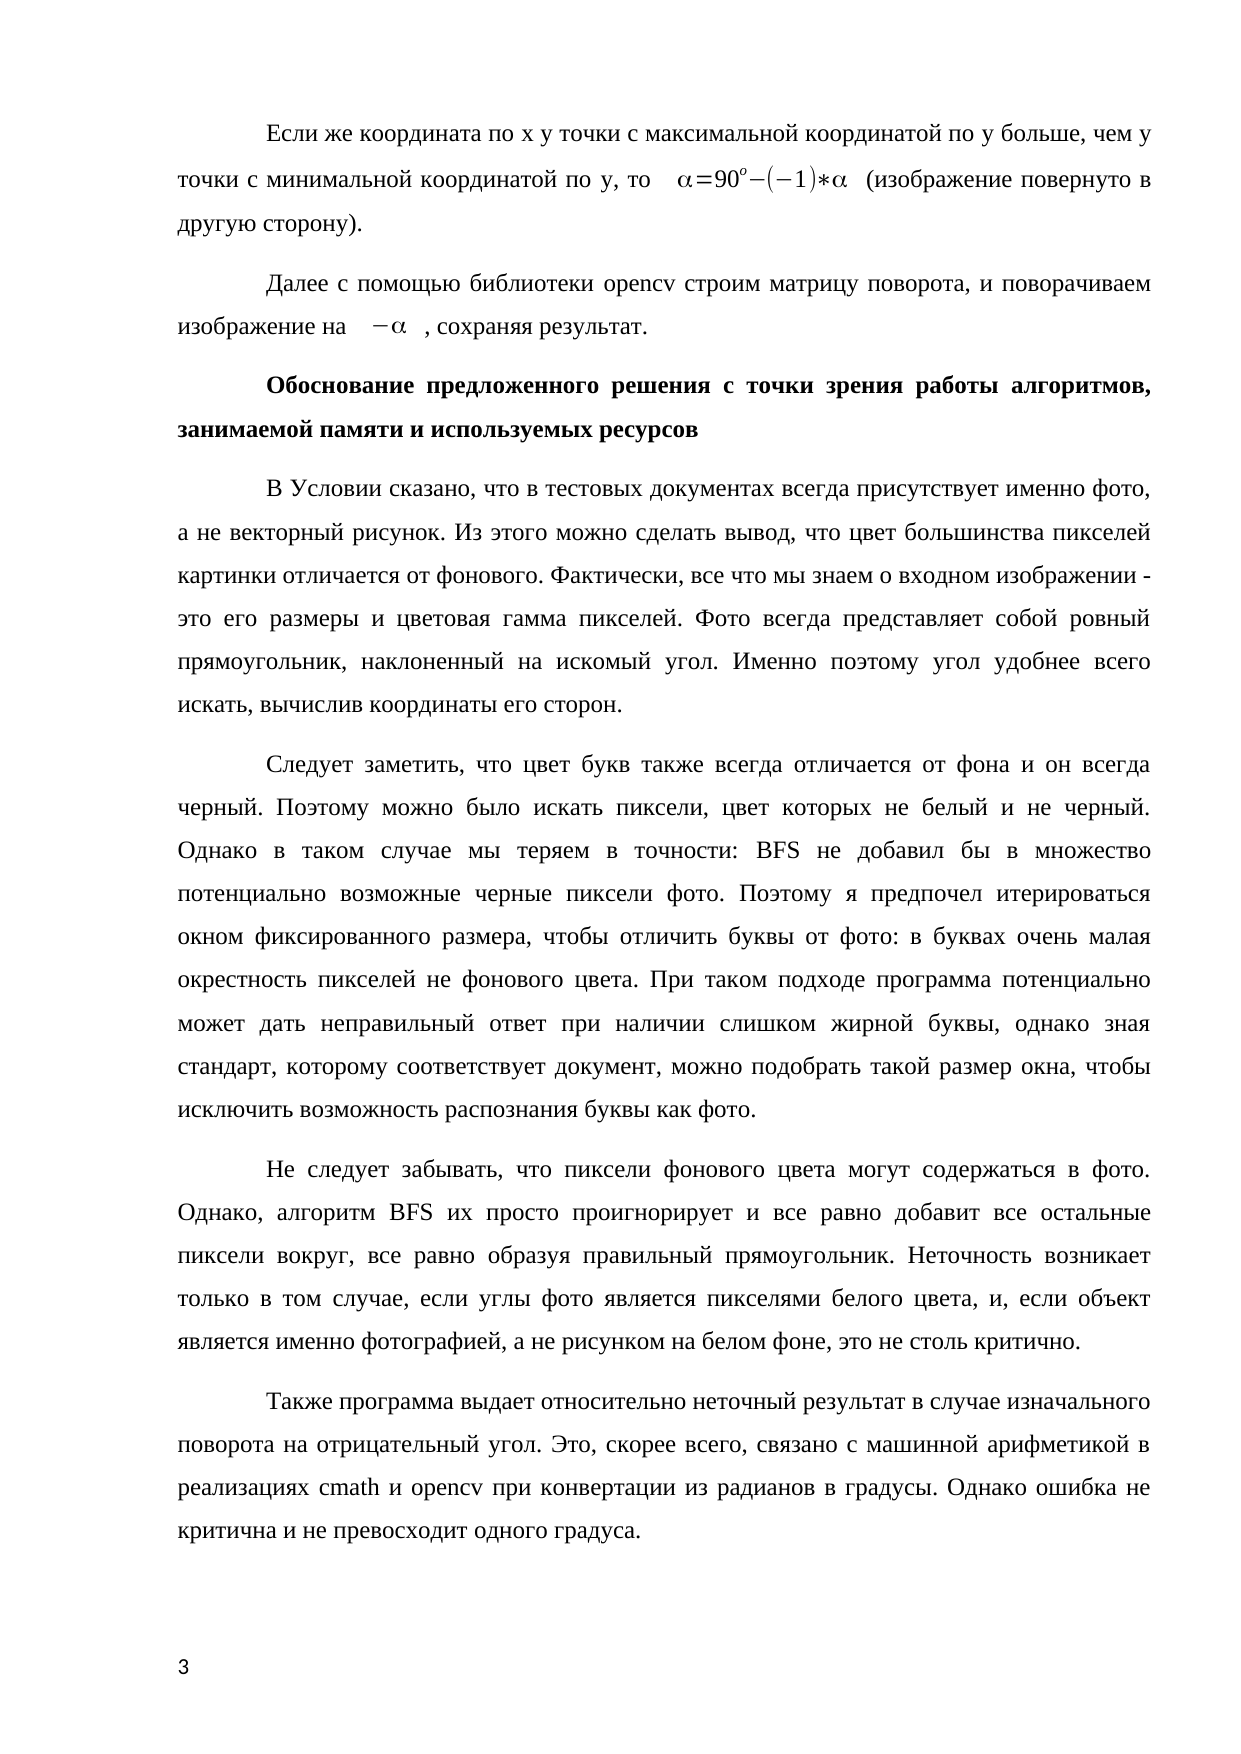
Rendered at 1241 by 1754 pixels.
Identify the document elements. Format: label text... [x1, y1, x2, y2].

text Следует заметить, что цвет букв также всегда отличается от фона и он всегда черный. Поэтому можно было искать пиксели, цвет которых не белый и не черный. Однако в таком случае мы теряем в точности: BFS не добавил бы в множество потенциально возможные черные пиксели фото. Поэтому я предпочел итерироваться окном фиксированного размера, чтобы отличить буквы от фото: в буквах очень малая окрестность пикселей не фонового цвета. При таком подходе программа потенциально может дать неправильный ответ при наличии слишком жирной буквы, однако зная стандарт, которому соответствует документ, можно подобрать такой размер окна, чтобы исключить возможность распознания буквы как фото. [177, 749, 1152, 1123]
text Далее с помощью библиотеки opencv строим матрицу поворота, и поворачиваем изображение на , сохраняя результат. [177, 268, 1152, 339]
text Если же координата по x у точки с максимальной координатой по y больше, чем у точки с минимальной координатой по y, то (изображение повернуто в другую сторону). [177, 118, 1152, 237]
text Обоснование предложенного решения с точки зрения работы алгоритмов, занимаемой памяти и используемых ресурсов [177, 371, 1152, 442]
text Также программа выдает относительно неточный результат в случае изначального поворота на отрицательный угол. Это, скорее всего, связано с машинной арифметикой в реализациях cmath и opencv при конвертации из радианов в градусы. Однако ошибка не критична и не превосходит одного градуса. [177, 1386, 1152, 1544]
text Не следует забывать, что пиксели фонового цвета могут содержаться в фото. Однако, алгоритм BFS их просто проигнорирует и все равно добавит все остальные пиксели вокруг, все равно образуя правильный прямоугольник. Неточность возникает только в том случае, если углы фото является пикселями белого цвета, и, если объект является именно фотографией, а не рисунком на белом фоне, это не столь критично. [177, 1154, 1152, 1355]
text В Условии сказано, что в тестовых документах всегда присутствует именно фото, а не векторный рисунок. Из этого можно сделать вывод, что цвет большинства пикселей картинки отличается от фонового. Фактически, все что мы знаем о входном изображении - это его размеры и цветовая гамма пикселей. Фото всегда представляет собой ровный прямоугольник, наклоненный на искомый угол. Именно поэтому угол удобнее всего искать, вычислив координаты его сторон. [177, 473, 1152, 718]
